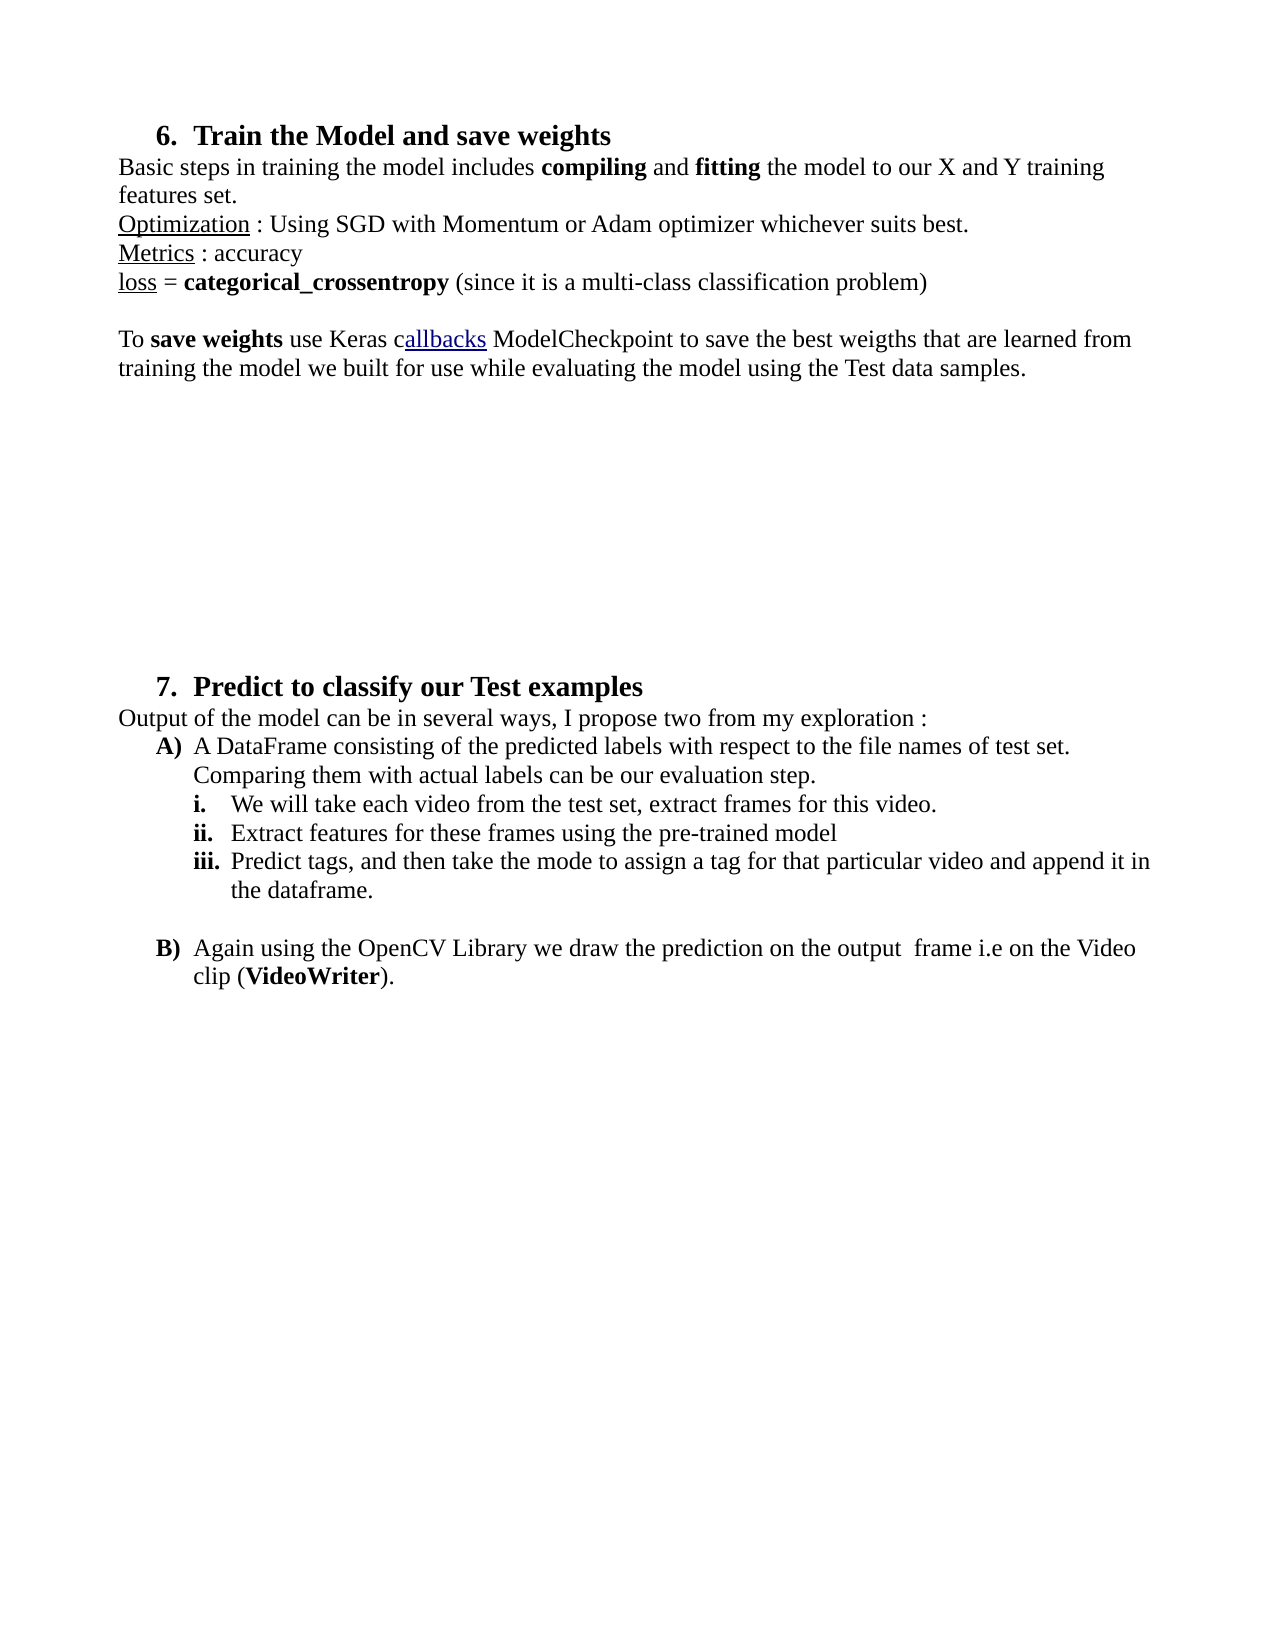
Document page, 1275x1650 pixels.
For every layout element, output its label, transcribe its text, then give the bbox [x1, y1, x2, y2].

list Predict to classify our Test examples [156, 669, 1157, 703]
list Train the Model and save weights [156, 118, 1157, 152]
list Again using the OpenCV Library we draw the prediction on the output frame i.e on the Video clip (VideoWriter). [156, 933, 1157, 990]
list A DataFrame consisting of the predicted labels with respect to the file names of test set. Comparing them with actual labels can be our evaluation step. [156, 731, 1157, 789]
text Output of the model can be in several ways, I propose two from my exploration : [118, 703, 1157, 731]
text loss = categorical_crossentropy (since it is a multi-class classification problem) [118, 267, 1157, 295]
list Predict tags, and then take the mode to assign a tag for that particular video and append it in the dataframe. [193, 846, 1157, 904]
list We will take each video from the test set, extract frames for this video. [193, 789, 1157, 818]
text Optimization : Using SGD with Momentum or Adam optimizer whichever suits best. [118, 209, 1157, 238]
list Extract features for these frames using the pre-trained model [193, 818, 1157, 846]
text Basic steps in training the model includes compiling and fitting the model to our X and Y training features set. [118, 152, 1157, 209]
text To save weights use Keras callbacks ModelCheckpoint to save the best weigths that are learned from training the model we built for use while evaluating the model using the Test data samples. [118, 324, 1157, 382]
text Metrics : accuracy [118, 238, 1157, 267]
